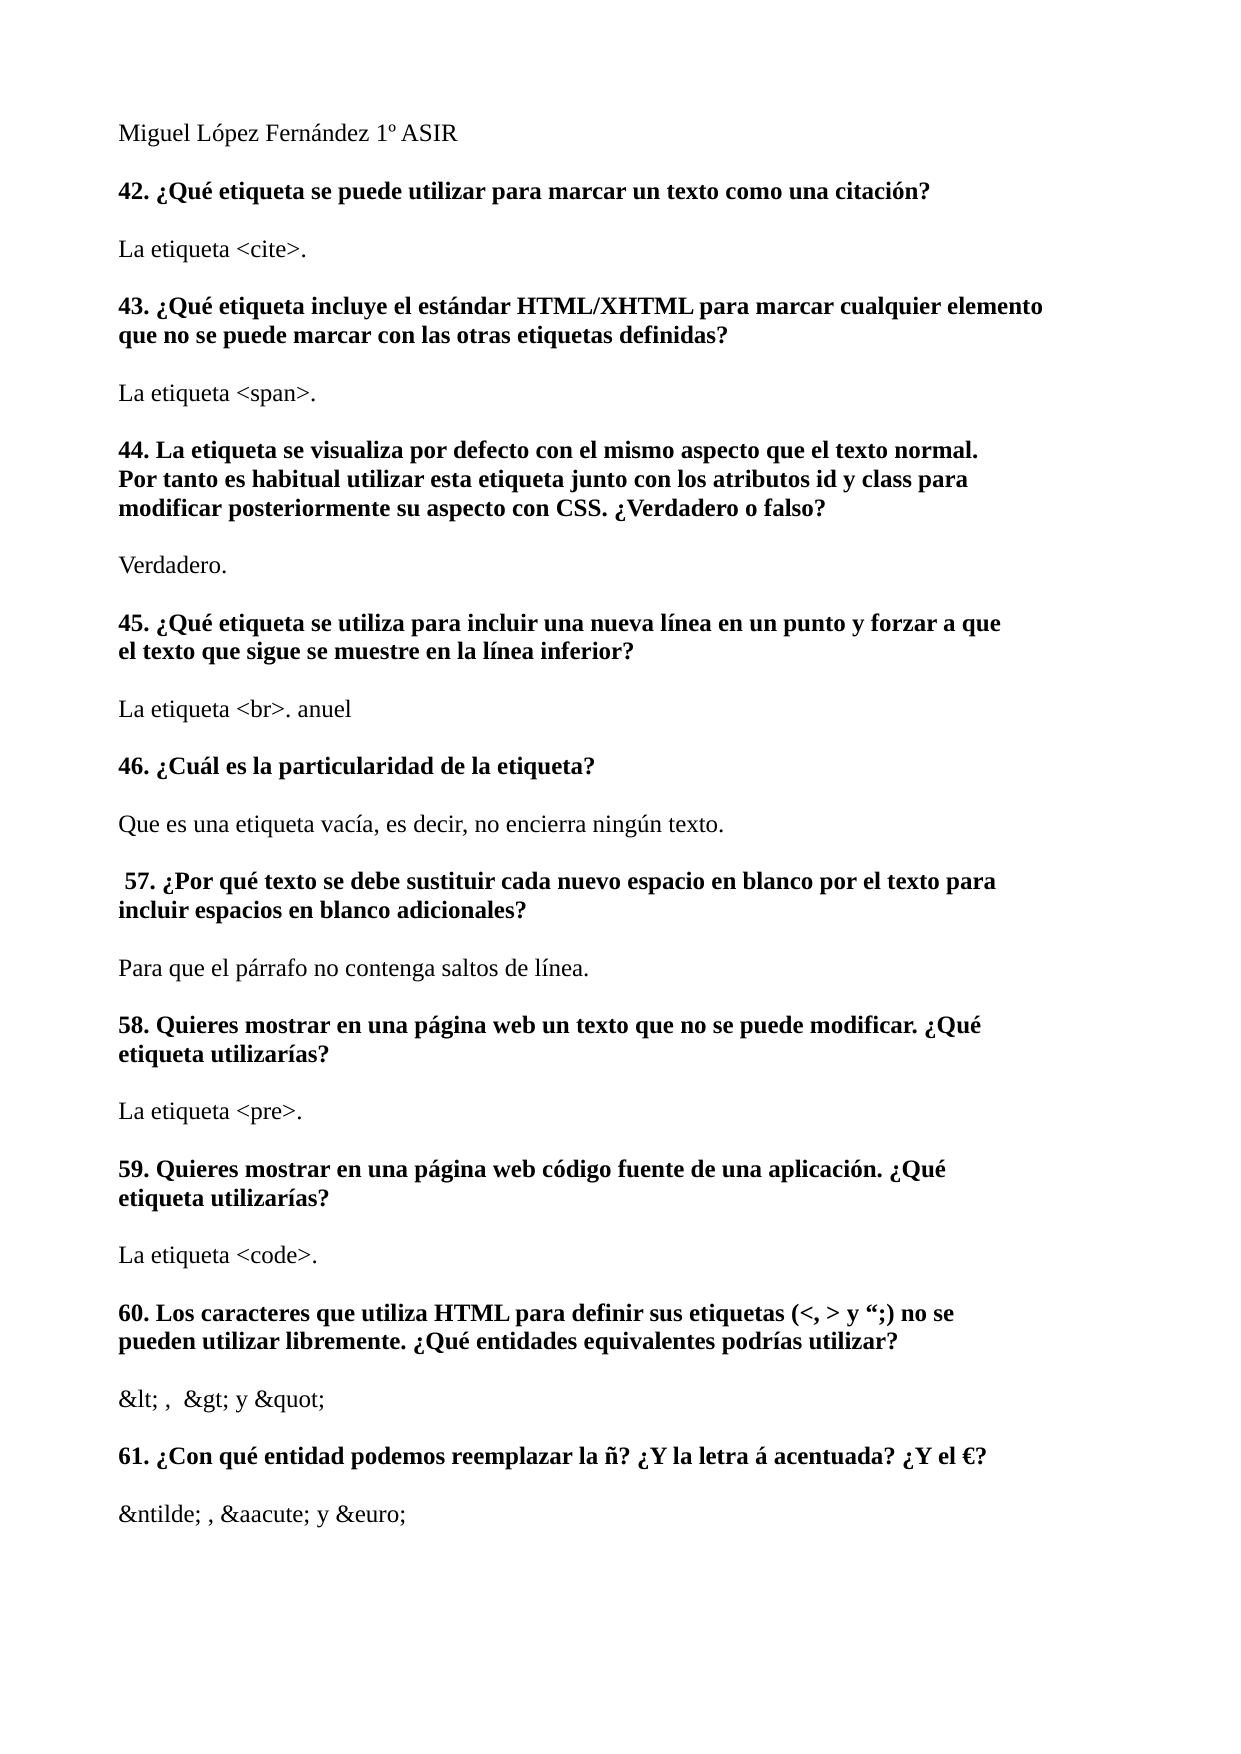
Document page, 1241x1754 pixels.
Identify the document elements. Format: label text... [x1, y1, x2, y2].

text 59. Quieres mostrar en una página web código fuente de una aplicación. ¿Qué [118, 1154, 1122, 1183]
text La etiqueta <span>. [118, 378, 1122, 406]
text La etiqueta <code>. [118, 1240, 1122, 1269]
text Verdadero. [118, 550, 1122, 579]
text La etiqueta <cite>. [118, 234, 1122, 263]
text 45. ¿Qué etiqueta se utiliza para incluir una nueva línea en un punto y forzar a que [118, 608, 1122, 636]
text 61. ¿Con qué entidad podemos reemplazar la ñ? ¿Y la letra á acentuada? ¿Y el €? [118, 1441, 1122, 1470]
text &ntilde; , &aacute; y &euro; [118, 1499, 1122, 1528]
text 42. ¿Qué etiqueta se puede utilizar para marcar un texto como una citación? [118, 176, 1122, 205]
text 46. ¿Cuál es la particularidad de la etiqueta? [118, 751, 1122, 780]
text 44. La etiqueta se visualiza por defecto con el mismo aspecto que el texto normal. [118, 435, 1122, 464]
text Por tanto es habitual utilizar esta etiqueta junto con los atributos id y class para [118, 464, 1122, 493]
text &lt; , &gt; y &quot; [118, 1384, 1122, 1413]
text pueden utilizar libremente. ¿Qué entidades equivalentes podrías utilizar? [118, 1326, 1122, 1355]
text Que es una etiqueta vacía, es decir, no encierra ningún texto. [118, 809, 1122, 838]
text La etiqueta <pre>. [118, 1096, 1122, 1125]
text La etiqueta <br>. anuel [118, 694, 1122, 723]
text 60. Los caracteres que utiliza HTML para definir sus etiquetas (<, > y “;) no se [118, 1298, 1122, 1326]
text 58. Quieres mostrar en una página web un texto que no se puede modificar. ¿Qué [118, 1010, 1122, 1039]
text el texto que sigue se muestre en la línea inferior? [118, 636, 1122, 665]
text 57. ¿Por qué texto se debe sustituir cada nuevo espacio en blanco por el texto para [118, 866, 1122, 895]
text incluir espacios en blanco adicionales? [118, 895, 1122, 924]
text 43. ¿Qué etiqueta incluye el estándar HTML/XHTML para marcar cualquier elemento [118, 291, 1122, 320]
text Para que el párrafo no contenga saltos de línea. [118, 953, 1122, 981]
text que no se puede marcar con las otras etiquetas definidas? [118, 320, 1122, 349]
text modificar posteriormente su aspecto con CSS. ¿Verdadero o falso? [118, 493, 1122, 521]
text etiqueta utilizarías? [118, 1183, 1122, 1211]
text etiqueta utilizarías? [118, 1039, 1122, 1068]
